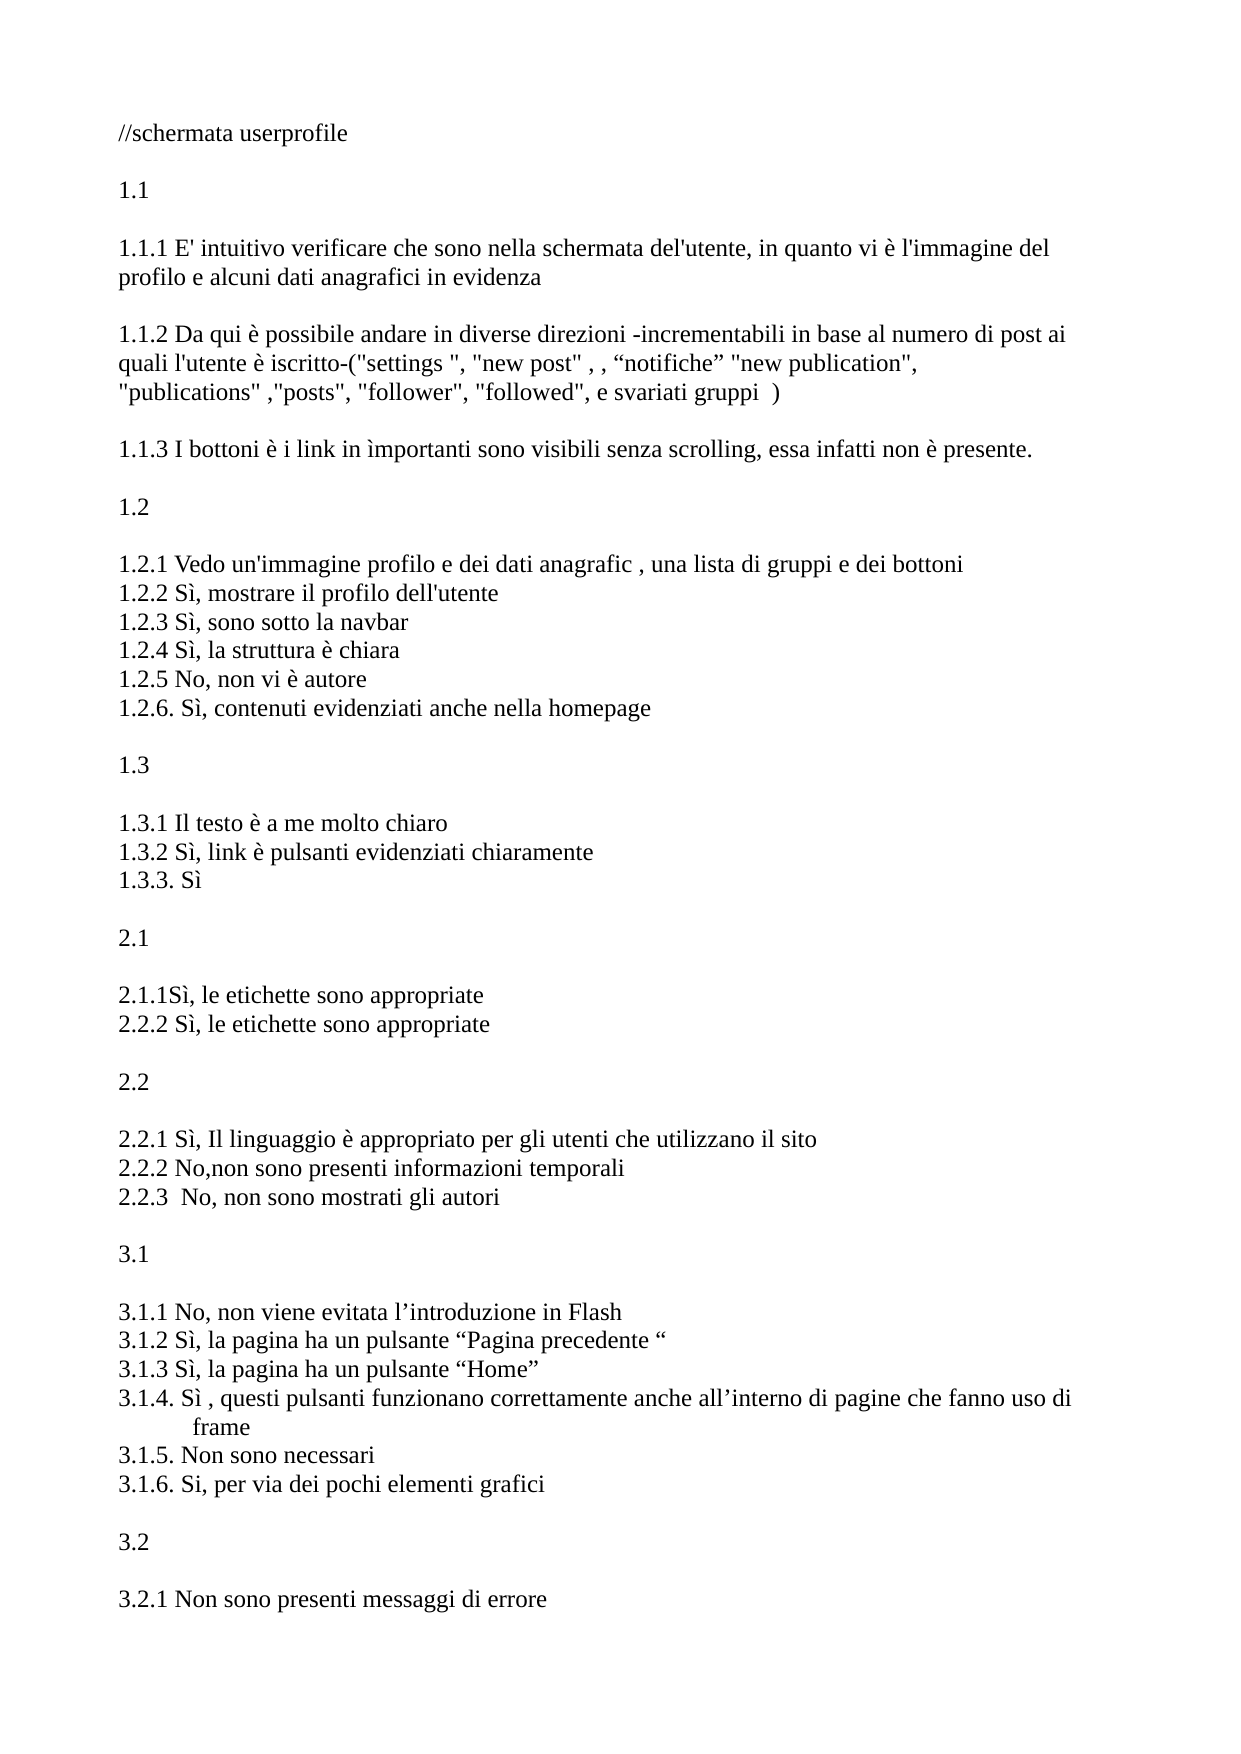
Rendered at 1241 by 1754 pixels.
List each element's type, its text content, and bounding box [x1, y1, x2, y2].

text 1.2.1 Vedo un'immagine profilo e dei dati anagrafic , una lista di gruppi e dei bottoni [118, 549, 1122, 578]
text 2.2 [118, 1067, 1122, 1096]
text 3.1.1 No, non viene evitata l’introduzione in Flash [118, 1297, 1122, 1326]
text 1.3.1 Il testo è a me molto chiaro [118, 808, 1122, 837]
text 2.2.2 Sì, le etichette sono appropriate [118, 1009, 1122, 1038]
text 1.2.2 Sì, mostrare il profilo dell'utente [118, 578, 1122, 607]
text 3.1.2 Sì, la pagina ha un pulsante “Pagina precedente “ [118, 1326, 1122, 1354]
text 1.2.3 Sì, sono sotto la navbar [118, 607, 1122, 636]
text 3.1.6. Si, per via dei pochi elementi grafici [118, 1469, 1122, 1498]
text 1.1.3 I bottoni è i link in ìmportanti sono visibili senza scrolling, essa infatti non è presente. [118, 434, 1122, 463]
text 1.3.3. Sì [118, 866, 1122, 894]
text 3.1.5. Non sono necessari [118, 1441, 1122, 1469]
text 1.1.2 Da qui è possibile andare in diverse direzioni -incrementabili in base al numero di post ai quali l'utente è iscritto-("settings ", "new post" , , “notifiche” "new publication", "publications" ,"posts", "follower", "followed", e svariati gruppi ) [118, 319, 1122, 406]
text 1.2.5 No, non vi è autore [118, 664, 1122, 693]
text 1.2 [118, 492, 1122, 521]
text 1.3 [118, 751, 1122, 779]
text 3.2.1 Non sono presenti messaggi di errore [118, 1584, 1122, 1613]
text 1.2.6. Sì, contenuti evidenziati anche nella homepage [118, 693, 1122, 722]
text 3.1.4. Sì , questi pulsanti funzionano correttamente anche all’interno di pagine che fanno uso di frame [118, 1383, 1122, 1441]
text 3.2 [118, 1527, 1122, 1556]
text 1.2.4 Sì, la struttura è chiara [118, 636, 1122, 664]
text 2.2.1 Sì, Il linguaggio è appropriato per gli utenti che utilizzano il sito [118, 1124, 1122, 1153]
text 2.1.1Sì, le etichette sono appropriate [118, 981, 1122, 1009]
text 2.2.2 No,non sono presenti informazioni temporali [118, 1153, 1122, 1182]
text 3.1 [118, 1239, 1122, 1268]
text 1.1 [118, 176, 1122, 204]
text 1.1.1 E' intuitivo verificare che sono nella schermata del'utente, in quanto vi è l'immagine del profilo e alcuni dati anagrafici in evidenza [118, 233, 1122, 291]
text 2.2.3 No, non sono mostrati gli autori [118, 1182, 1122, 1211]
text 2.1 [118, 923, 1122, 952]
text 1.3.2 Sì, link è pulsanti evidenziati chiaramente [118, 837, 1122, 866]
text //schermata userprofile [118, 118, 1122, 147]
text 3.1.3 Sì, la pagina ha un pulsante “Home” [118, 1354, 1122, 1383]
